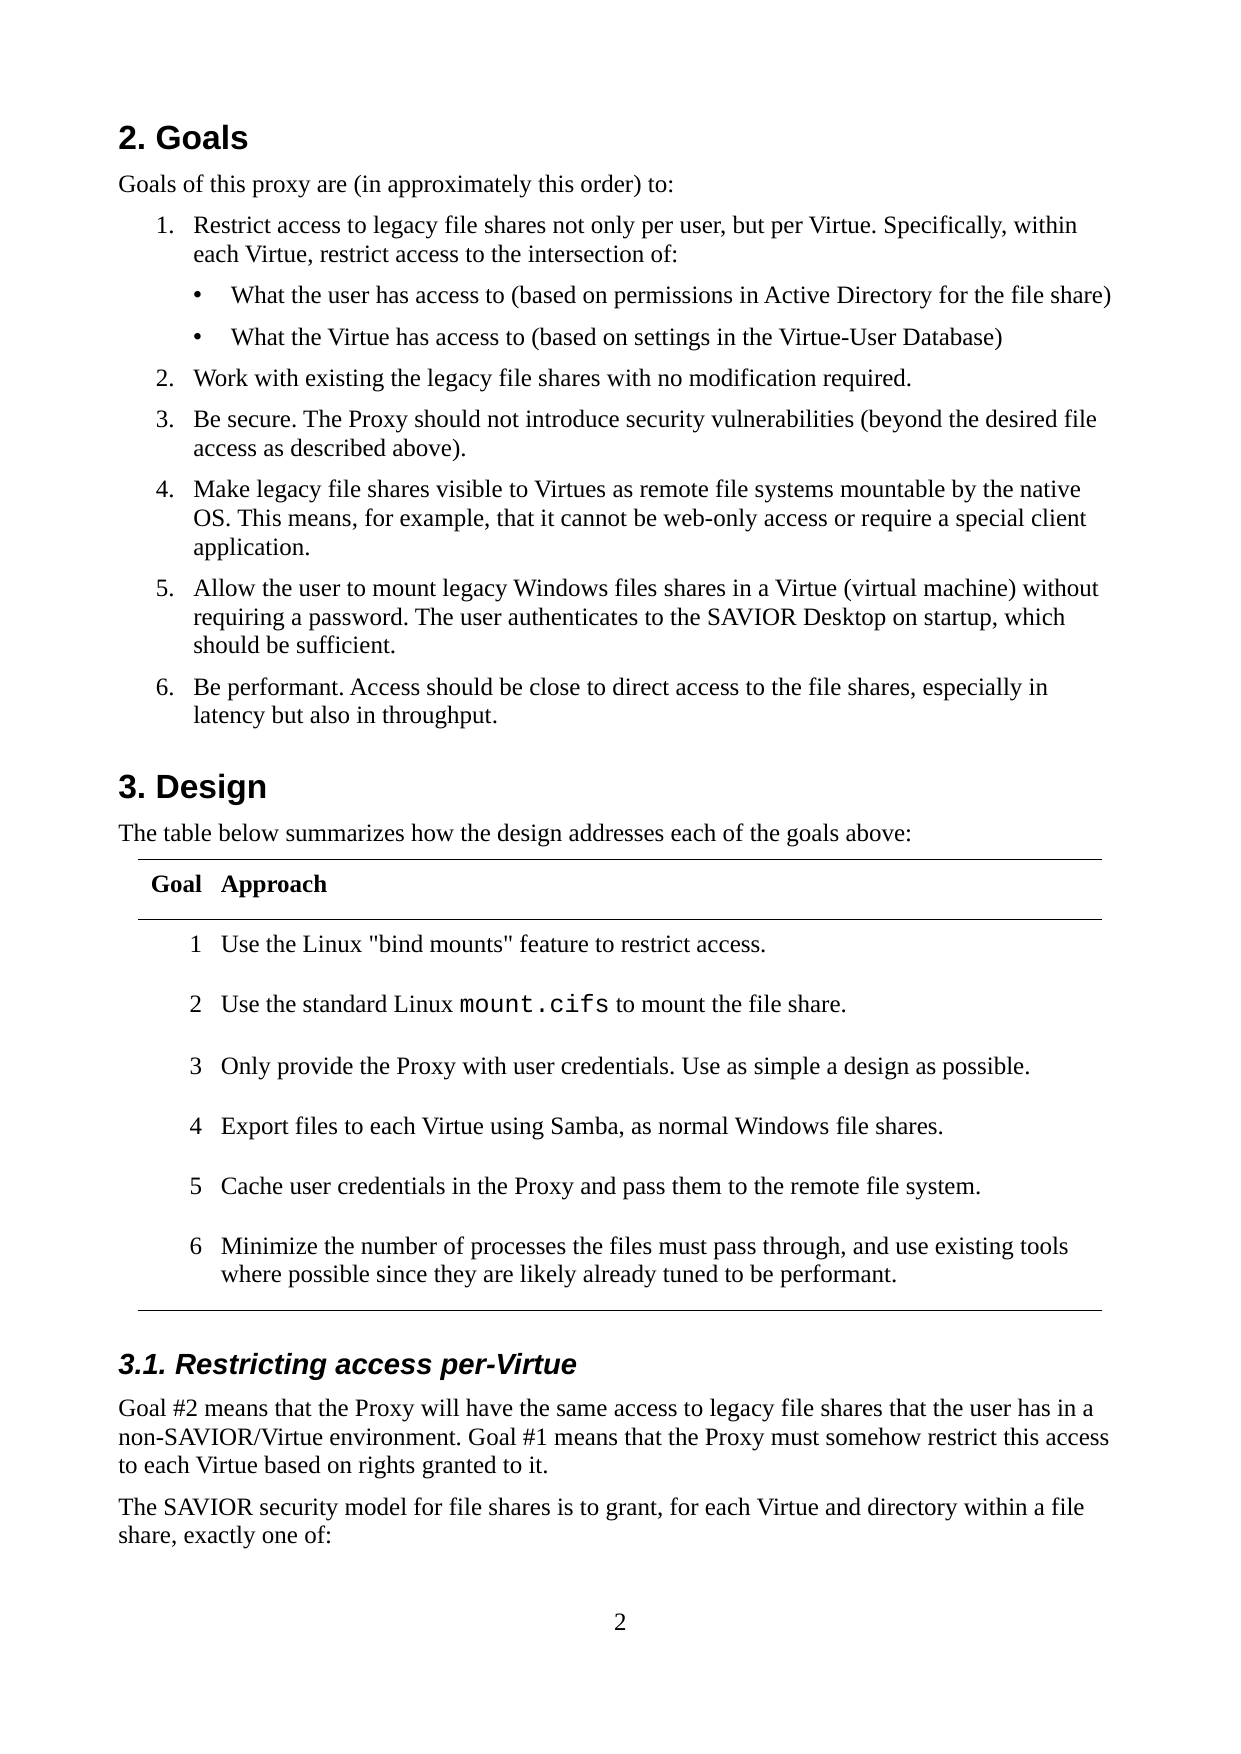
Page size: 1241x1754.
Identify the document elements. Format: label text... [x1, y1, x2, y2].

table_header Approach [211, 860, 1102, 919]
text The SAVIOR security model for file shares is to grant, for each Virtue and directory within a file share, exactly one of: [118, 1492, 1122, 1549]
text The table below summarizes how the design addresses each of the goals above: [118, 818, 1122, 847]
table_cell 1 [138, 920, 211, 979]
list What the user has access to (based on permissions in Active Directory for the file share) [193, 281, 1122, 309]
list Restrict access to legacy file shares not only per user, but per Virtue. Specifically, within each Virtue, restrict access to the intersection of: [156, 211, 1122, 268]
list What the Virtue has access to (based on settings in the Virtue-User Database) [193, 322, 1122, 351]
table_cell Minimize the number of processes the files must pass through, and use existing tools where possible since they are likely already tuned to be performant. [211, 1221, 1102, 1310]
text Goals of this proxy are (in approximately this order) to: [118, 169, 1122, 198]
list Allow the user to mount legacy Windows files shares in a Virtue (virtual machine) without requiring a password. The user authenticates to the SAVIOR Desktop on startup, which should be sufficient. [156, 573, 1122, 659]
table_cell 6 [138, 1221, 211, 1310]
table_cell Use the standard Linux mount.cifs to mount the file share. [211, 979, 1102, 1041]
list Be secure. The Proxy should not introduce security vulnerabilities (beyond the desired file access as described above). [156, 404, 1122, 462]
table_cell 5 [138, 1161, 211, 1221]
table_cell 4 [138, 1101, 211, 1161]
list Be performant. Access should be close to direct access to the file shares, especially in latency but also in throughput. [156, 672, 1122, 729]
table_cell Export files to each Virtue using Samba, as normal Windows file shares. [211, 1101, 1102, 1161]
subtitle Restricting access per-Virtue [118, 1347, 1122, 1381]
table_cell Only provide the Proxy with user credentials. Use as simple a design as possible. [211, 1041, 1102, 1101]
table_cell 2 [138, 979, 211, 1041]
table_cell 3 [138, 1041, 211, 1101]
table_cell Cache user credentials in the Proxy and pass them to the remote file system. [211, 1161, 1102, 1221]
list Make legacy file shares visible to Virtues as remote file systems mountable by the native OS. This means, for example, that it cannot be web-only access or require a special client application. [156, 474, 1122, 561]
list Work with existing the legacy file shares with no modification required. [156, 363, 1122, 392]
subtitle Design [118, 767, 1122, 805]
subtitle Goals [118, 118, 1122, 157]
text Goal #2 means that the Proxy will have the same access to legacy file shares that the user has in a non-SAVIOR/Virtue environment. Goal #1 means that the Proxy must somehow restrict this access to each Virtue based on rights granted to it. [118, 1393, 1122, 1479]
table_cell Use the Linux "bind mounts" feature to restrict access. [211, 920, 1102, 979]
table_header Goal [138, 860, 211, 919]
